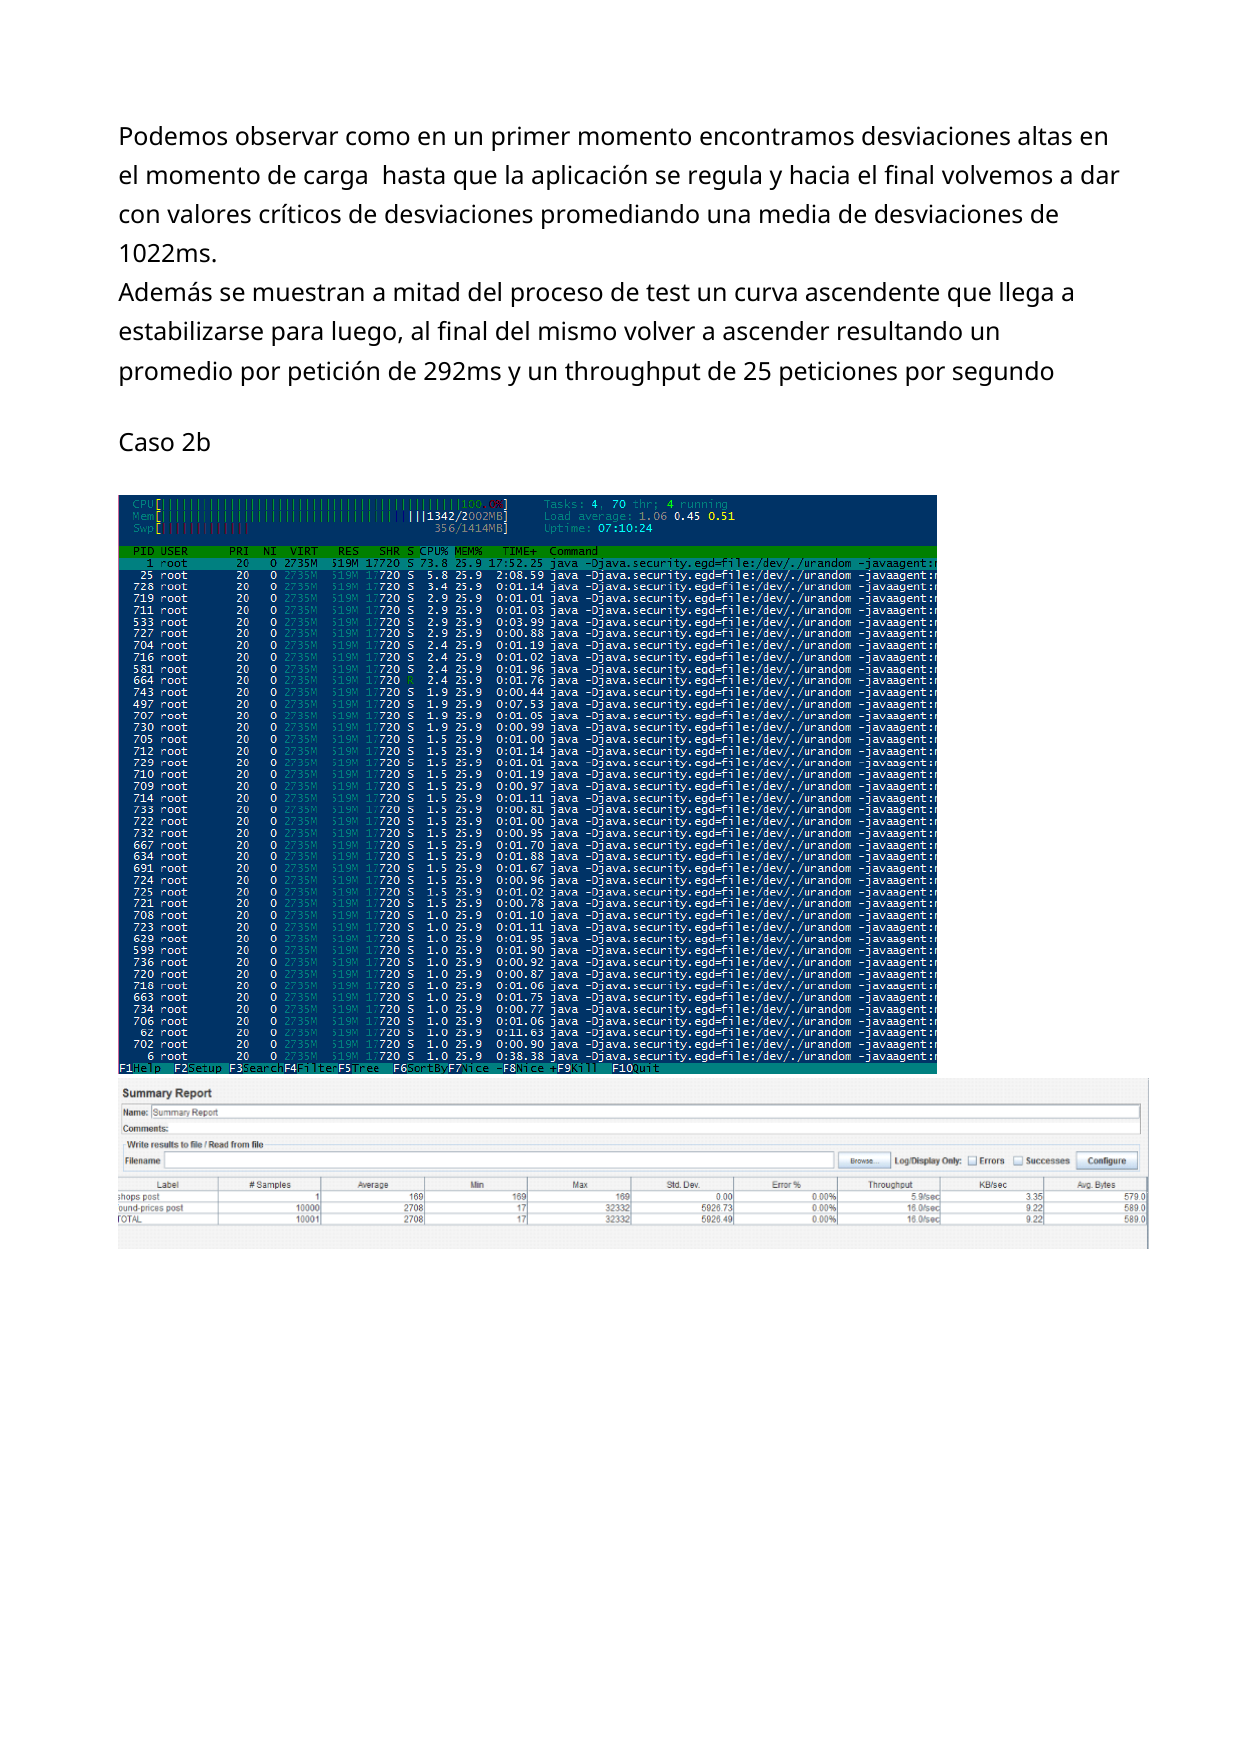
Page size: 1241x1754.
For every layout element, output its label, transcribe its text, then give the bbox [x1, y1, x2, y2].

text Además se muestran a mitad del proceso de test un curva ascendente que llega a estabilizarse para luego, al final del mismo volver a ascender resultando un promedio por petición de 292ms y un throughput de 25 peticiones por segundo [118, 275, 1122, 387]
text Caso 2b [118, 424, 1122, 458]
text Podemos observar como en un primer momento encontramos desviaciones altas en el momento de carga hasta que la aplicación se regula y hacia el final volvemos a dar con valores críticos de desviaciones promediando una media de desviaciones de 1022ms. [118, 118, 1122, 270]
